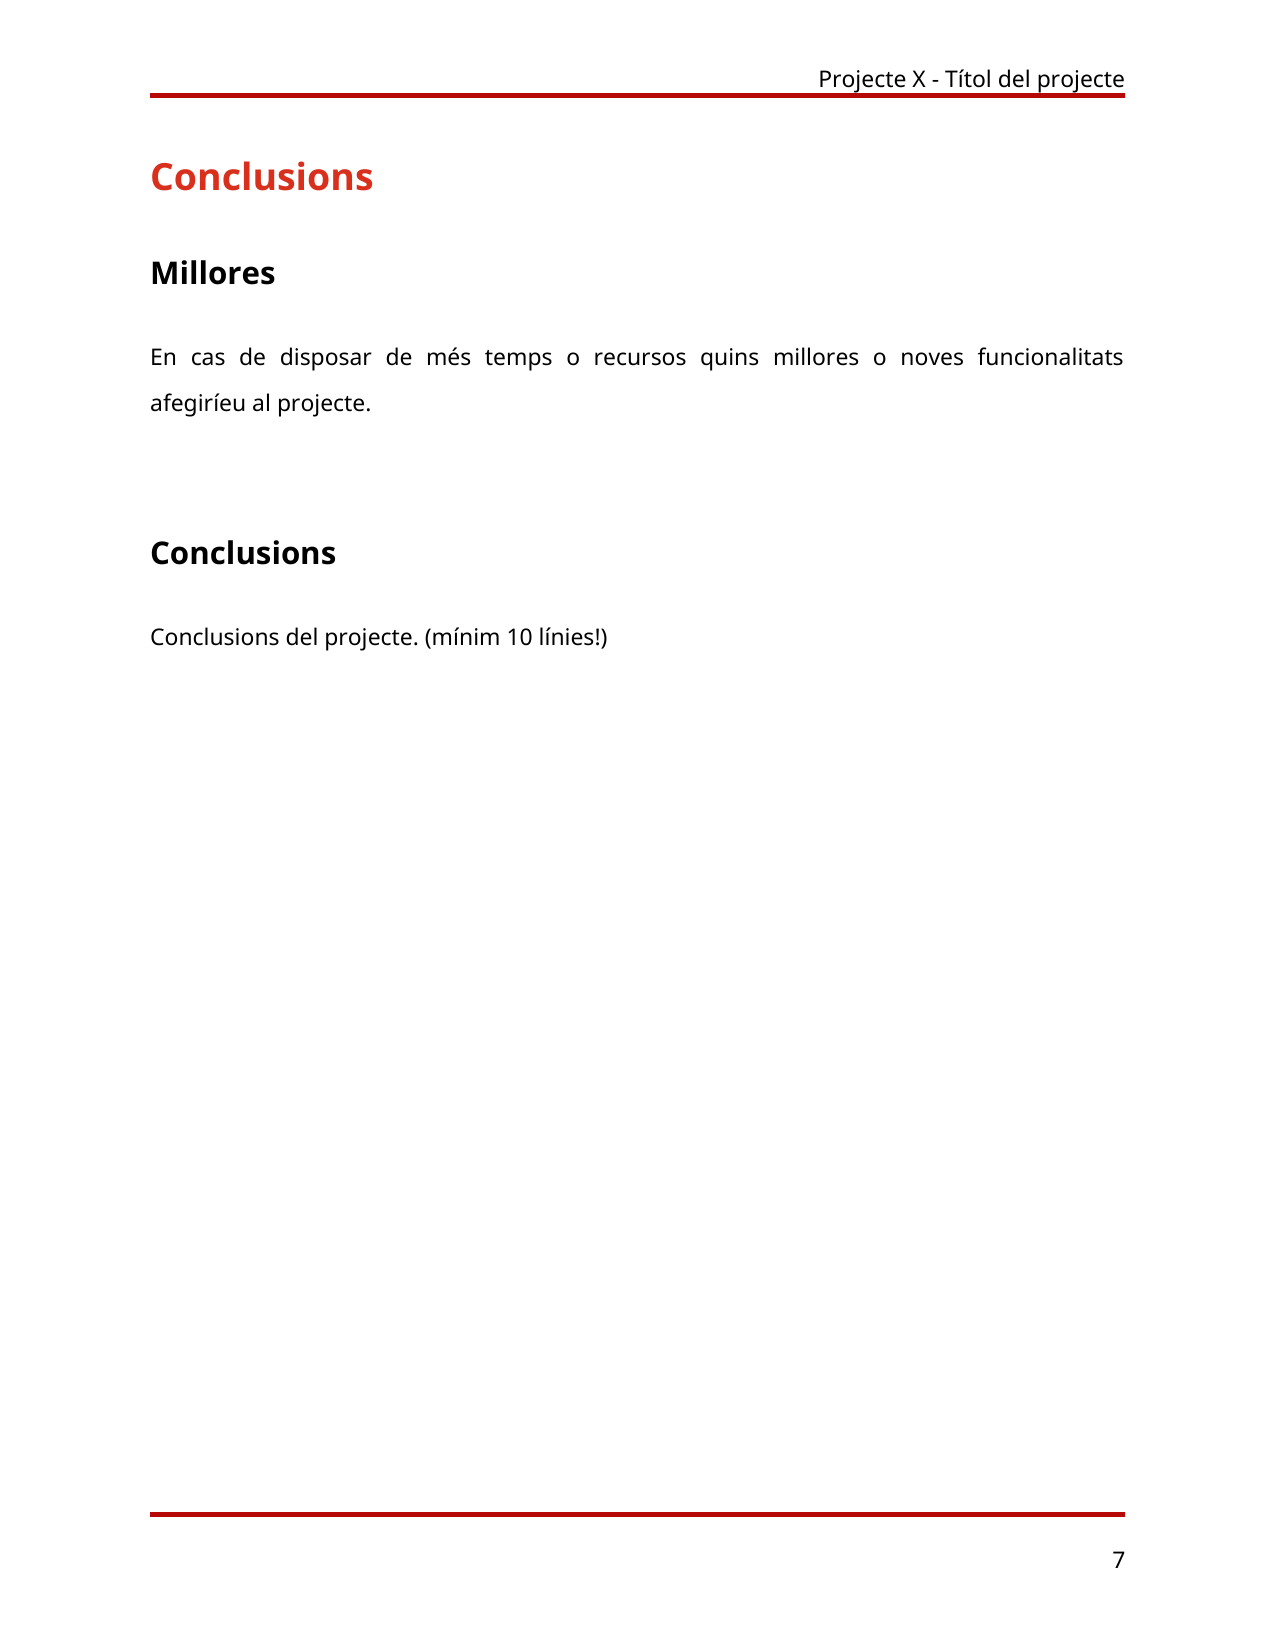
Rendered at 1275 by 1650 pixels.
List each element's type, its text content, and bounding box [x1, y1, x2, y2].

text Conclusions del projecte. (mínim 10 línies!) [150, 621, 1125, 652]
picture [150, 1512, 1125, 1517]
subtitle Millores [150, 251, 939, 294]
subtitle Conclusions [150, 531, 939, 574]
subtitle Conclusions [150, 150, 1125, 201]
picture [150, 93, 1125, 98]
text En cas de disposar de més temps o recursos quins millores o noves funcionalitats afegiríeu al projecte. [150, 341, 1125, 419]
